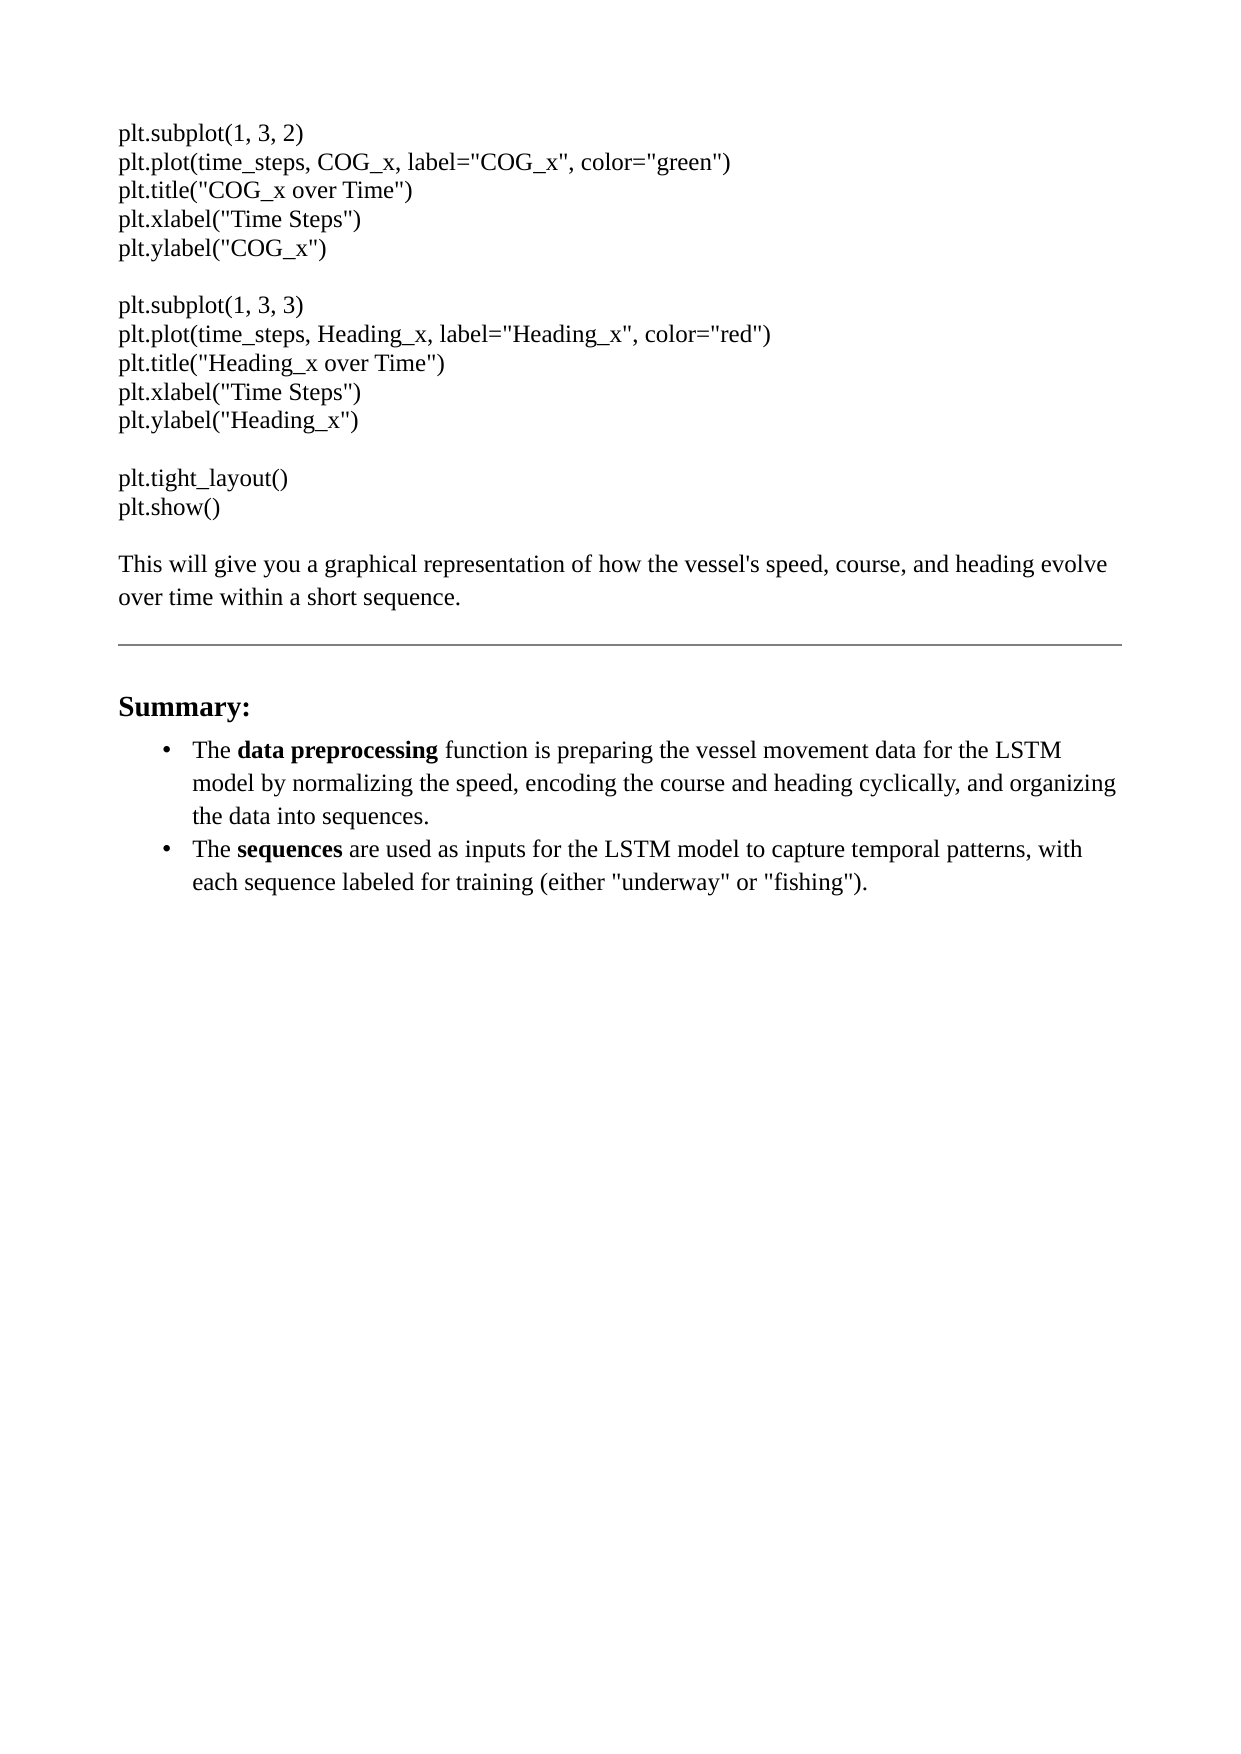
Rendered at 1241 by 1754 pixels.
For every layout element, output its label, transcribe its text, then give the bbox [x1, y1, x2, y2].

text plt.subplot(1, 3, 2) plt.plot(time_steps, COG_x, label="COG_x", color="green") plt.title("COG_x over Time") plt.xlabel("Time Steps") plt.ylabel("COG_x") plt.subplot(1, 3, 3) plt.plot(time_steps, Heading_x, label="Heading_x", color="red") plt.title("Heading_x over Time") plt.xlabel("Time Steps") plt.ylabel("Heading_x") plt.tight_layout() plt.show() [118, 118, 1122, 549]
text This will give you a graphical representation of how the vessel's speed, course, and heading evolve over time within a short sequence. [118, 549, 1122, 611]
subtitle Summary: [118, 689, 1122, 722]
list The data preprocessing function is preparing the vessel movement data for the LSTM model by normalizing the speed, encoding the course and heading cyclically, and organizing the data into sequences. [162, 735, 1122, 830]
list The sequences are used as inputs for the LSTM model to capture temporal patterns, with each sequence labeled for training (either "underway" or "fishing"). [162, 834, 1122, 896]
